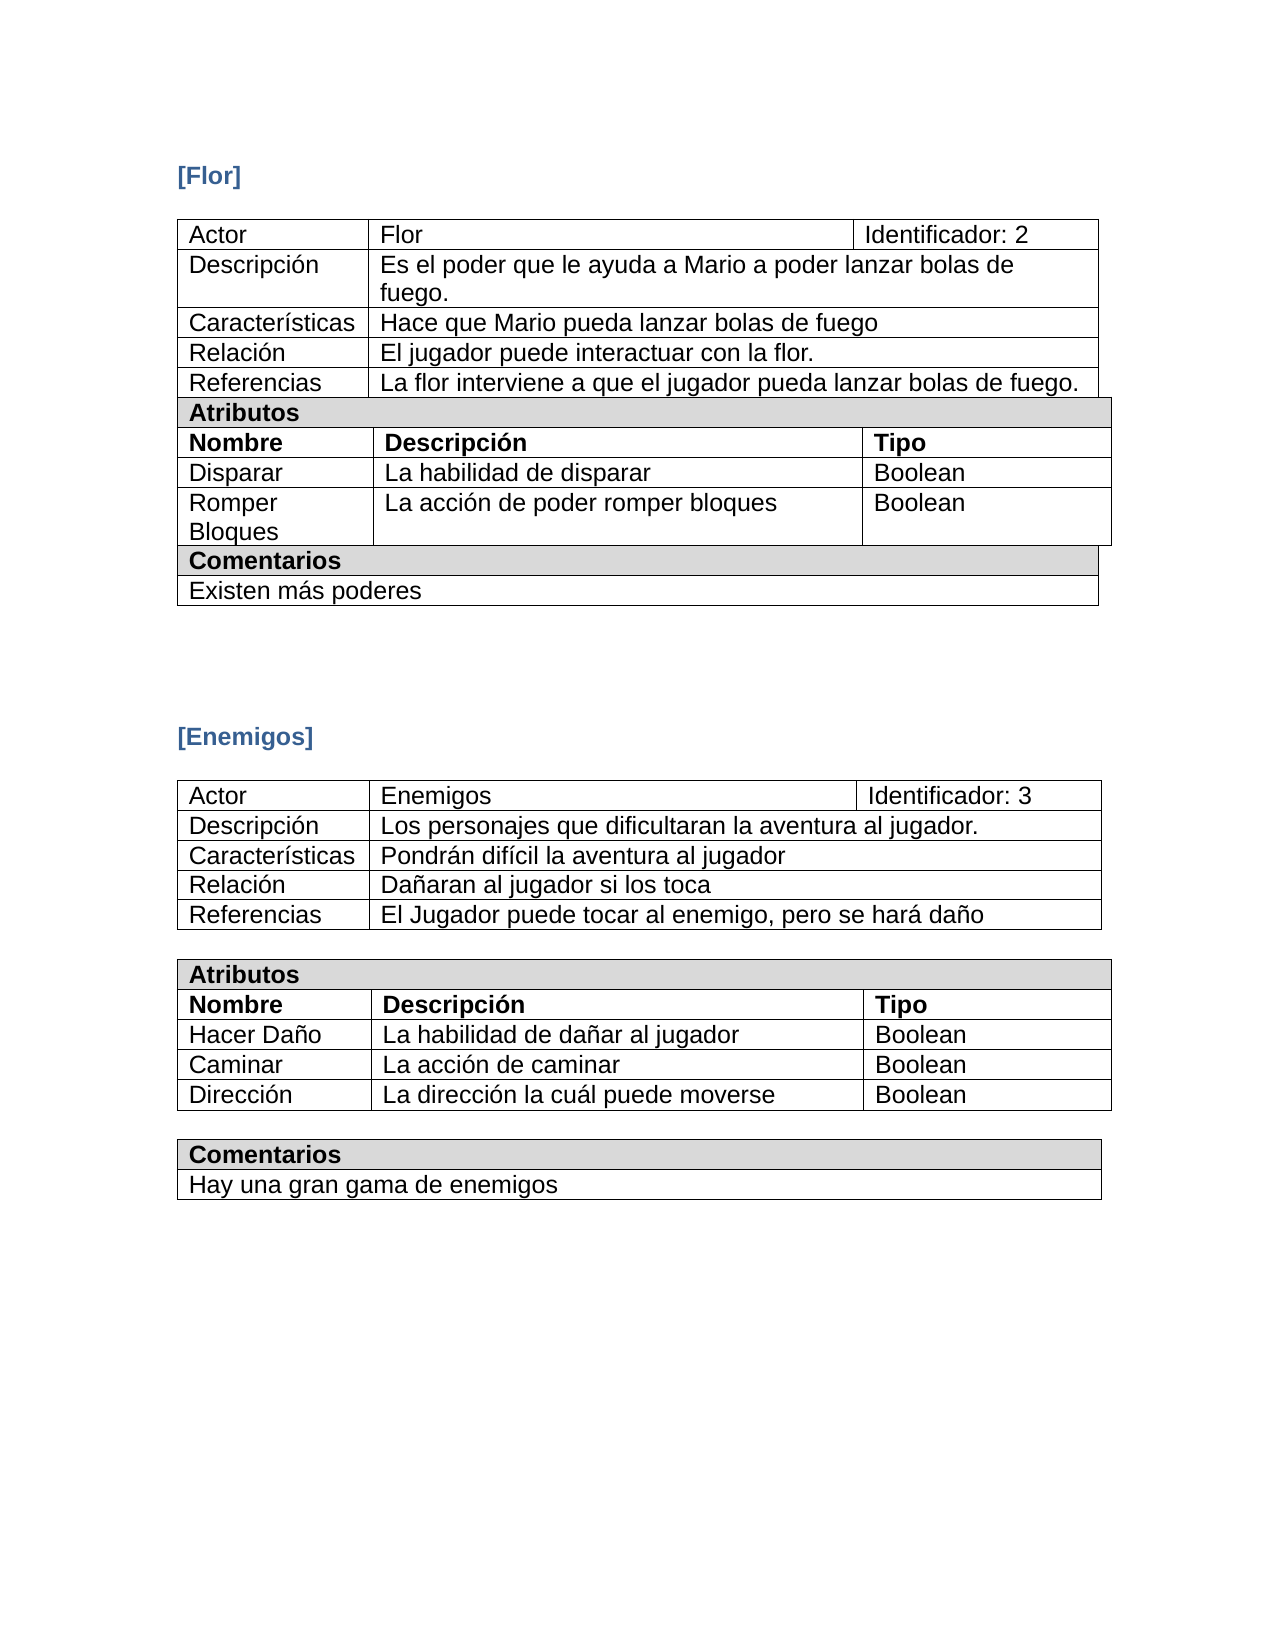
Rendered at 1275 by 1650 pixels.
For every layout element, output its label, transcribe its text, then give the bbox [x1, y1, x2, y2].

table_cell [1099, 249, 1111, 307]
table_cell La acción de poder romper bloques [374, 488, 862, 545]
table_cell Descripción [374, 428, 862, 457]
table_cell Relación [178, 871, 369, 899]
table_cell Características [178, 308, 368, 337]
table_cell Atributos [178, 398, 1111, 427]
table_cell Romper Bloques [178, 488, 373, 545]
table_header Enemigos [845, 781, 856, 810]
table_cell Hay una gran gama de enemigos [178, 1170, 1101, 1199]
table_cell La flor interviene a que el jugador pueda lanzar bolas de fuego. [369, 368, 1098, 397]
table_cell Boolean [864, 1050, 1111, 1079]
table_header Identificador: 2 [854, 220, 1098, 249]
table_cell La acción de caminar [372, 1050, 863, 1079]
table_cell [1099, 575, 1111, 605]
table_cell Tipo [864, 990, 1111, 1019]
table_cell Es el poder que le ayuda a Mario a poder lanzar bolas de fuego. [369, 250, 1098, 307]
table_cell Dañaran al jugador si los toca [370, 871, 1101, 899]
table_header Enemigos [370, 781, 380, 810]
table_cell Boolean [863, 458, 1111, 487]
table_cell [1099, 367, 1111, 397]
table_cell Existen más poderes [178, 576, 1098, 605]
table_cell Hace que Mario pueda lanzar bolas de fuego [369, 308, 1098, 337]
table_header Atributos [178, 960, 1111, 989]
table_cell Tipo [863, 428, 1111, 457]
table_cell Nombre [178, 428, 373, 457]
table_cell Referencias [178, 368, 368, 397]
table_cell Los personajes que dificultaran la aventura al jugador. [370, 811, 1101, 840]
table_cell Pondrán difícil la aventura al jugador [370, 841, 1101, 869]
table_cell La habilidad de dañar al jugador [372, 1020, 863, 1049]
subtitle [Enemigos] [177, 722, 1098, 751]
table_cell Dirección [178, 1080, 371, 1109]
table_cell El Jugador puede tocar al enemigo, pero se hará daño [370, 900, 1101, 929]
table_cell Caminar [178, 1050, 371, 1079]
table_cell El jugador puede interactuar con la flor. [369, 338, 1098, 367]
table_cell Boolean [863, 488, 1111, 545]
table_cell Hacer Daño [178, 1020, 371, 1049]
table_cell La habilidad de disparar [374, 458, 862, 487]
table_header Flor [842, 220, 853, 249]
table_cell Referencias [178, 900, 369, 929]
table_cell [1099, 307, 1111, 337]
table_header [1099, 219, 1111, 249]
table_cell [1099, 337, 1111, 367]
table_cell Disparar [178, 458, 373, 487]
table_cell [1099, 546, 1111, 575]
table_header Comentarios [178, 1140, 1101, 1169]
table_cell Descripción [178, 250, 368, 307]
table_cell Descripción [372, 990, 863, 1019]
subtitle [Flor] [177, 161, 1098, 190]
table_cell Descripción [178, 811, 369, 840]
table_cell Características [178, 841, 369, 869]
table_cell Comentarios [178, 546, 1098, 575]
table_header Flor [369, 220, 380, 249]
table_cell Boolean [864, 1020, 1111, 1049]
table_cell Boolean [864, 1080, 1111, 1109]
table_cell Relación [178, 338, 368, 367]
table_header Actor [178, 220, 368, 249]
table_header Actor [178, 781, 369, 810]
table_header Identificador: 3 [857, 781, 1101, 810]
table_cell Nombre [178, 990, 371, 1019]
table_cell La dirección la cuál puede moverse [372, 1080, 863, 1109]
